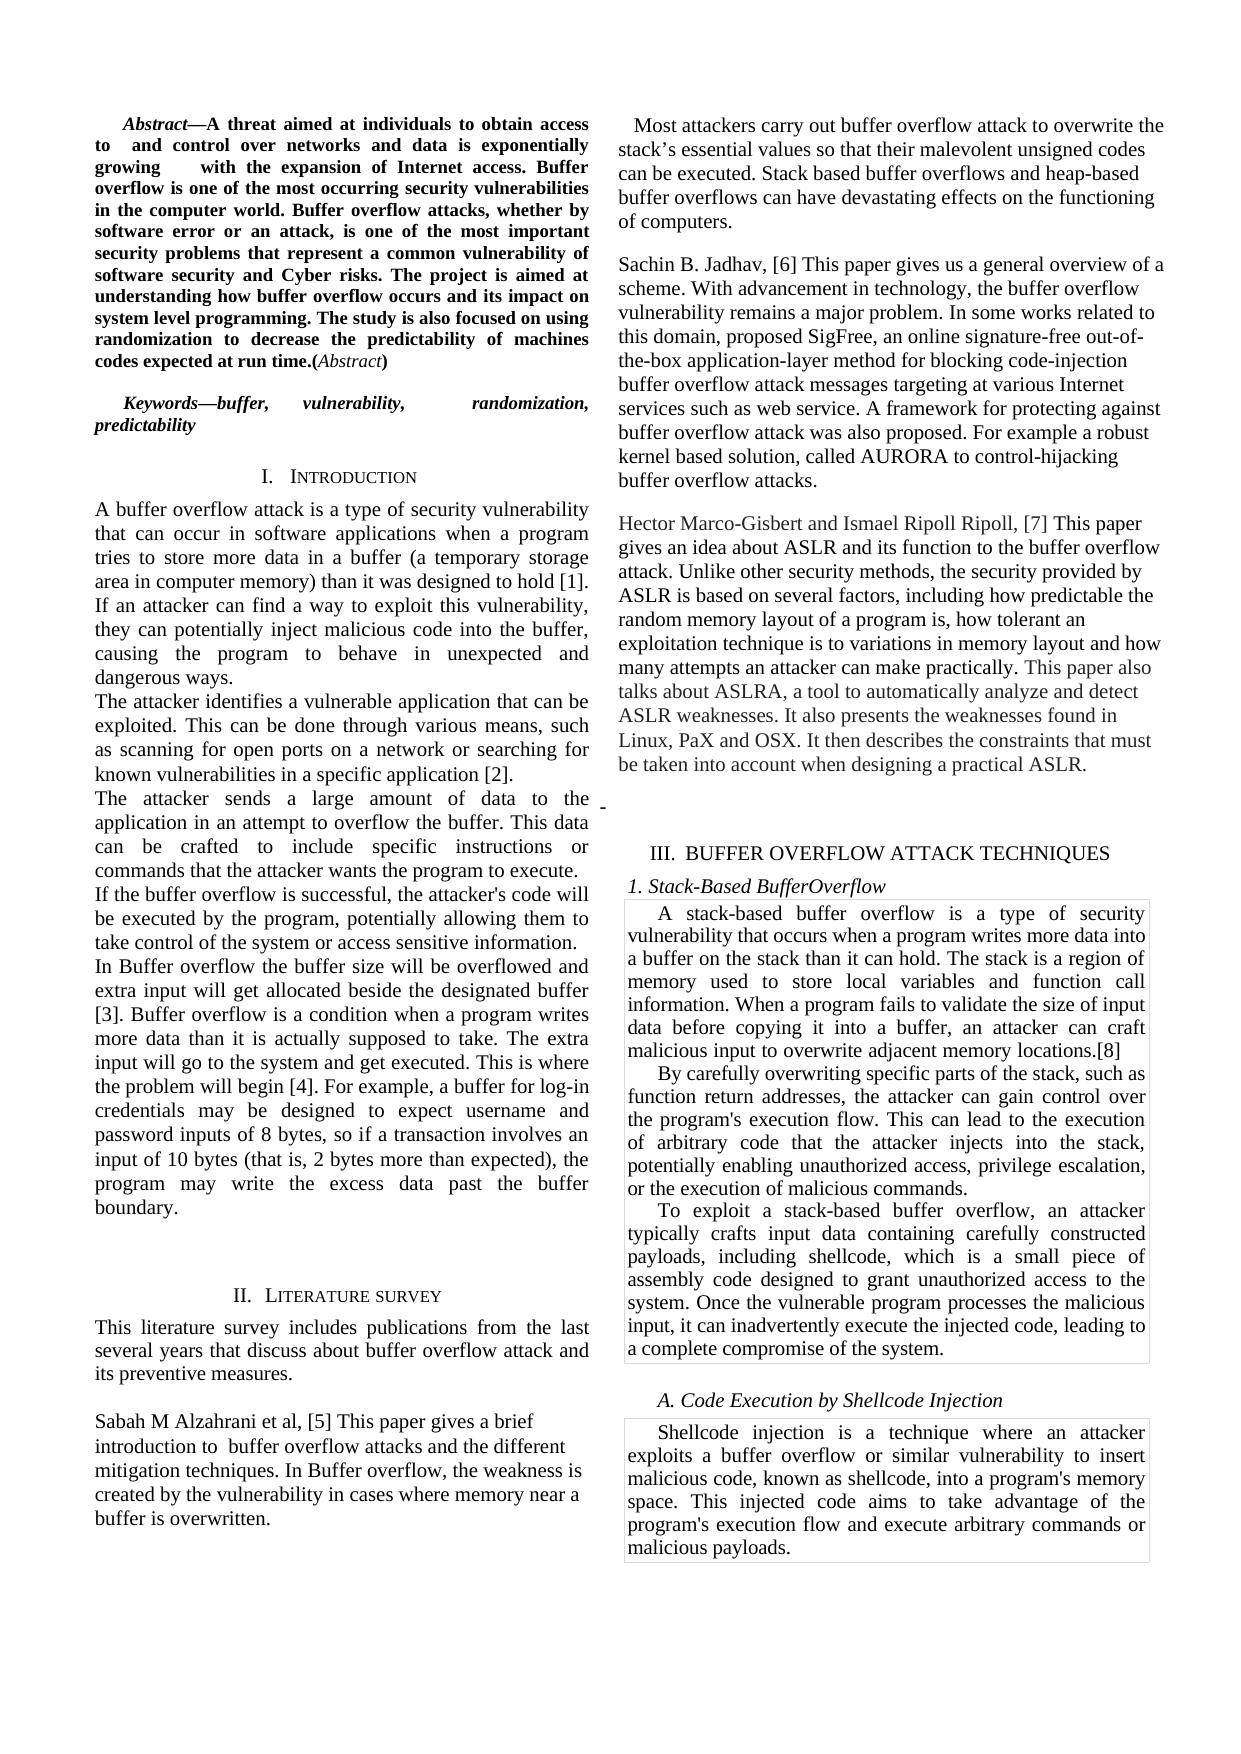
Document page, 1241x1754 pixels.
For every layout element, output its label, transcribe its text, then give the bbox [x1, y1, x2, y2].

text This literature survey includes publications from the last several years that discuss about buffer overflow attack and its preventive measures. [94, 1316, 589, 1384]
text The attacker identifies a vulnerable application that can be exploited. This can be done through various means, such as scanning for open ports on a network or searching for known vulnerabilities in a specific application [2]. [94, 689, 589, 786]
text Abstract—A threat aimed at individuals to obtain access to and control over networks and data is exponentially growing with the expansion of Internet access. Buffer overflow is one of the most occurring security vulnerabilities in the computer world. Buffer overflow attacks, whether by software error or an attack, is one of the most important security problems that represent a common vulnerability of software security and Cyber risks. The project is aimed at understanding how buffer overflow occurs and its impact on system level programming. The study is also focused on using randomization to decrease the predictability of machines codes expected at run time.(Abstract) [94, 112, 589, 371]
subtitle Literature survey [94, 1283, 589, 1307]
subtitle A. Code Execution by Shellcode Injection [627, 1388, 1146, 1412]
subtitle Sachin B. Jadhav, [6] This paper gives us a general overview of a scheme. With advancement in technology, the buffer overflow vulnerability remains a major problem. In some works related to this domain, proposed SigFree, an online signature-free out-of-the-box application-layer method for blocking code-injection buffer overflow attack messages targeting at various Internet services such as web service. A framework for protecting against buffer overflow attack was also proposed. For example a robust kernel based solution, called AURORA to control-hijacking buffer overflow attacks. [618, 252, 1164, 492]
text Keywords—buffer, vulnerability, randomization, predictability [94, 392, 589, 435]
text Shellcode injection is a technique where an attacker exploits a buffer overflow or similar vulnerability to insert malicious code, known as shellcode, into a program's memory space. This injected code aims to take advantage of the program's execution flow and execute arbitrary commands or malicious payloads. [625, 1419, 1149, 1562]
subtitle BUFFER OVERFLOW ATTACK TECHNIQUES [627, 841, 1146, 865]
subtitle Hector Marco-Gisbert and Ismael Ripoll Ripoll, [7] This paper gives an idea about ASLR and its function to the buffer overflow attack. Unlike other security methods, the security provided by ASLR is based on several factors, including how predictable the random memory layout of a program is, how tolerant an exploitation technique is to variations in memory layout and how many attempts an attacker can make practically. This paper also talks about ASLRA, a tool to automatically analyze and detect ASLR weaknesses. It also presents the weaknesses found in Linux, PaX and OSX. It then describes the constraints that must be taken into account when designing a practical ASLR. [618, 511, 1164, 776]
subtitle Sabah M Alzahrani et al, [5] This paper gives a brief introduction to buffer overflow attacks and the different mitigation techniques. In Buffer overflow, the weakness is created by the vulnerability in cases where memory near a buffer is overwritten. [94, 1409, 589, 1530]
text In Buffer overflow the buffer size will be overflowed and extra input will get allocated beside the designated buffer [3]. Buffer overflow is a condition when a program writes more data than it is actually supposed to take. The extra input will go to the system and get executed. This is where the problem will begin [4]. For example, a buffer for log-in credentials may be designed to expect username and password inputs of 8 bytes, so if a transaction involves an input of 10 bytes (that is, 2 bytes more than expected), the program may write the excess data past the buffer boundary. [94, 954, 589, 1219]
subtitle 1. Stack-Based BufferOverflow [627, 874, 1146, 899]
subtitle Introduction [94, 464, 589, 488]
text - [608, 794, 1146, 818]
text If the buffer overflow is successful, the attacker's code will be executed by the program, potentially allowing them to take control of the system or access sensitive information. [94, 882, 589, 954]
text A stack-based buffer overflow is a type of security vulnerability that occurs when a program writes more data into a buffer on the stack than it can hold. The stack is a region of memory used to store local variables and function call information. When a program fails to validate the size of input data before copying it into a buffer, an attacker can craft malicious input to overwrite adjacent memory locations.[8] By carefully overwriting specific parts of the stack, such as function return addresses, the attacker can gain control over the program's execution flow. This can lead to the execution of arbitrary code that the attacker injects into the stack, potentially enabling unauthorized access, privilege escalation, or the execution of malicious commands. To exploit a stack-based buffer overflow, an attacker typically crafts input data containing carefully constructed payloads, including shellcode, which is a small piece of assembly code designed to grant unauthorized access to the system. Once the vulnerable program processes the malicious input, it can inadvertently execute the injected code, leading to a complete compromise of the system. [625, 900, 1149, 1363]
subtitle Most attackers carry out buffer overflow attack to overwrite the stack’s essential values so that their malevolent unsigned codes can be executed. Stack based buffer overflows and heap-based buffer overflows can have devastating effects on the functioning of computers. [618, 112, 1164, 233]
text A buffer overflow attack is a type of security vulnerability that can occur in software applications when a program tries to store more data in a buffer (a temporary storage area in computer memory) than it was designed to hold [1]. If an attacker can find a way to exploit this vulnerability, they can potentially inject malicious code into the buffer, causing the program to behave in unexpected and dangerous ways. [94, 497, 589, 689]
text The attacker sends a large amount of data to the application in an attempt to overflow the buffer. This data can be crafted to include specific instructions or commands that the attacker wants the program to execute. [94, 786, 589, 882]
